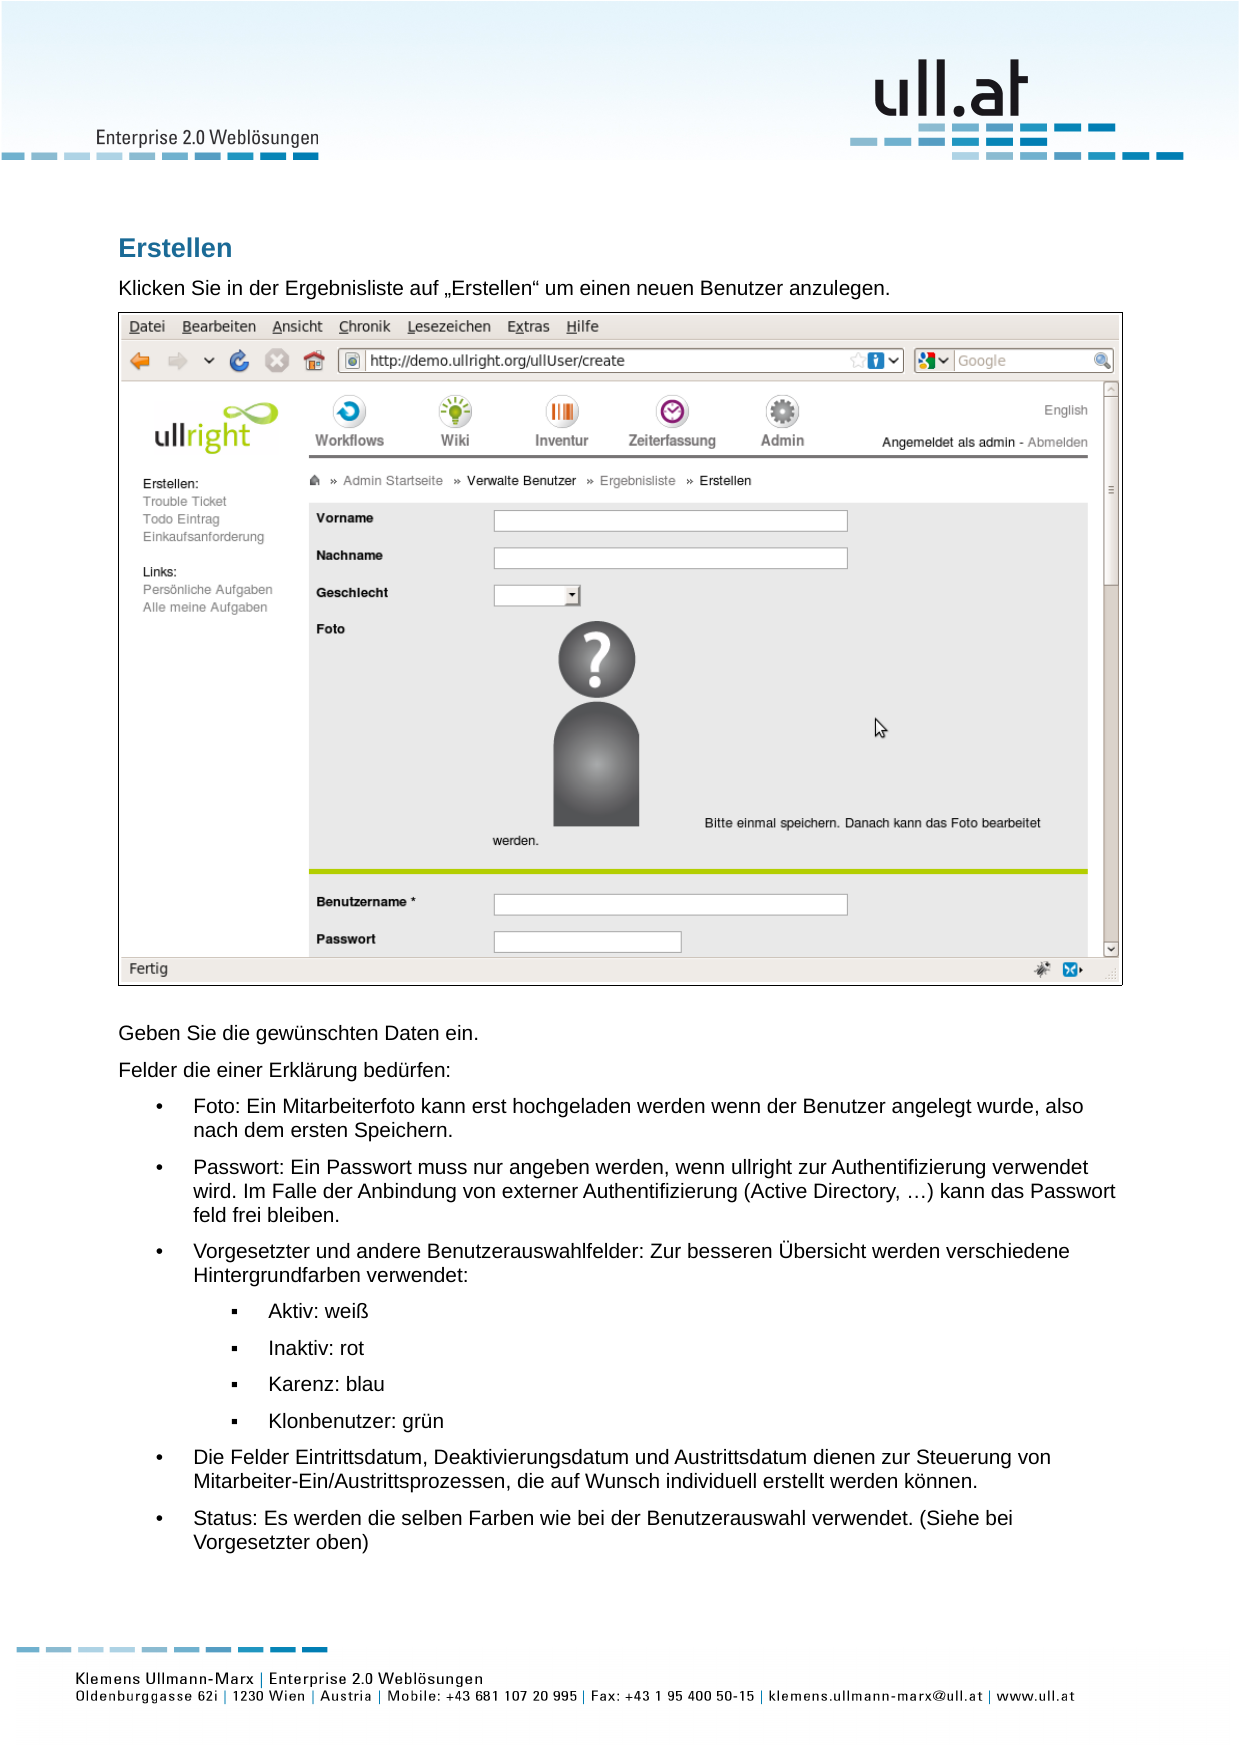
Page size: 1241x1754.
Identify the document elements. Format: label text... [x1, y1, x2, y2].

list Inaktiv: rot [231, 1336, 1122, 1360]
picture [16, 1647, 1230, 1745]
list Aktiv: weiß [231, 1299, 1122, 1323]
subtitle Erstellen [118, 232, 1122, 263]
list Klonbenutzer: grün [231, 1409, 1122, 1433]
list Vorgesetzter und andere Benutzerauswahlfelder: Zur besseren Übersicht werden verschiedene Hintergrundfarben verwendet: [156, 1239, 1122, 1287]
text Klicken Sie in der Ergebnisliste auf „Erstellen“ um einen neuen Benutzer anzulegen. [118, 276, 1122, 299]
text Geben Sie die gewünschten Daten ein. [118, 1021, 1122, 1045]
list Die Felder Eintrittsdatum, Deaktivierungsdatum und Austrittsdatum dienen zur Steuerung von Mitarbeiter-Ein/Austrittsprozessen, die auf Wunsch individuell erstellt werden können. [156, 1445, 1122, 1493]
list Karenz: blau [231, 1372, 1122, 1396]
picture [1, 1, 1239, 160]
list Foto: Ein Mitarbeiterfoto kann erst hochgeladen werden wenn der Benutzer angelegt wurde, also nach dem ersten Speichern. [156, 1094, 1122, 1142]
picture [121, 315, 1119, 982]
text Felder die einer Erklärung bedürfen: [118, 1058, 1122, 1082]
list Status: Es werden die selben Farben wie bei der Benutzerauswahl verwendet. (Siehe bei Vorgesetzter oben) [156, 1506, 1122, 1553]
list Passwort: Ein Passwort muss nur angeben werden, wenn ullright zur Authentifizierung verwendet wird. Im Falle der Anbindung von externer Authentifizierung (Active Directory, …) kann das Passwort feld frei bleiben. [156, 1154, 1122, 1226]
